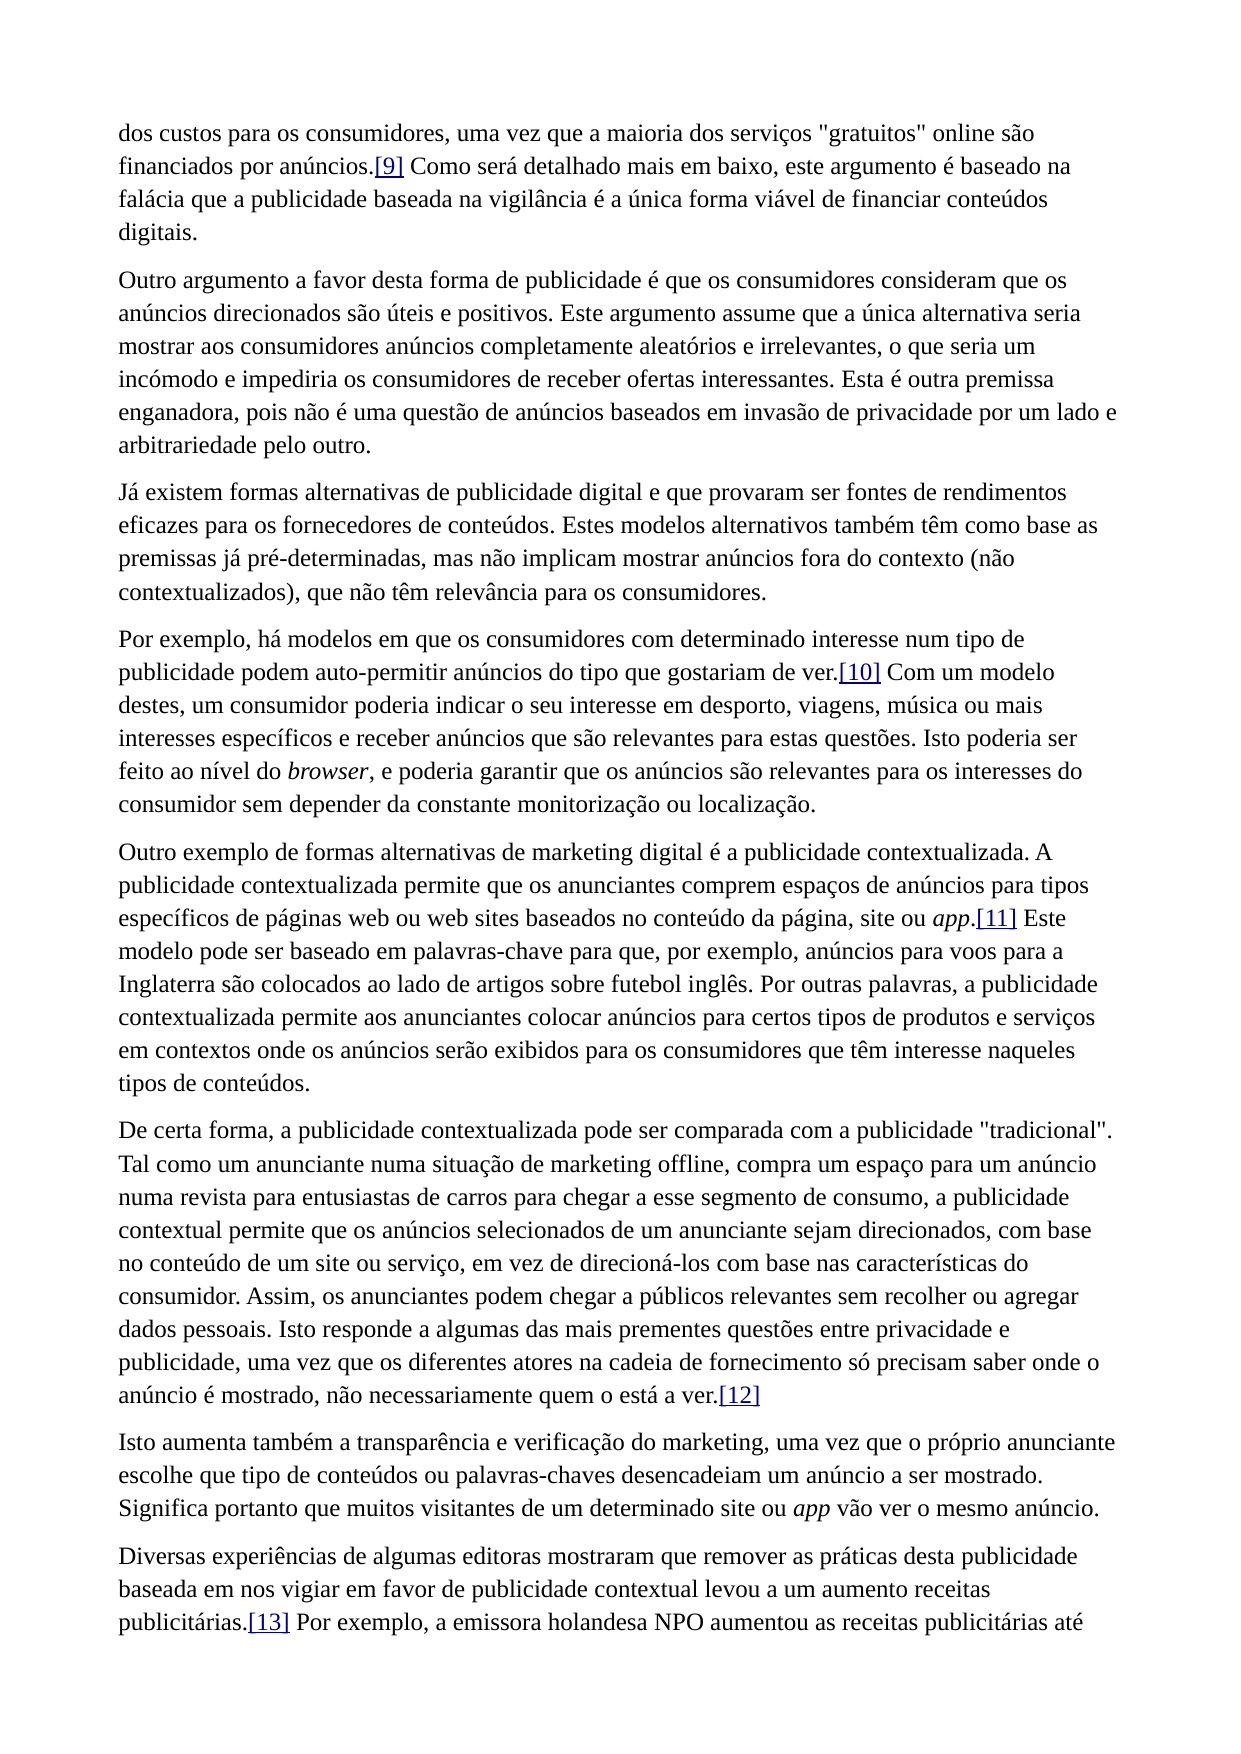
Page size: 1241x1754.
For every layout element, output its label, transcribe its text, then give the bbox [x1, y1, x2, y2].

text dos custos para os consumidores, uma vez que a maioria dos serviços "gratuitos" online são financiados por anúncios.[9] Como será detalhado mais em baixo, este argumento é baseado na falácia que a publicidade baseada na vigilância é a única forma viável de financiar conteúdos digitais. [118, 118, 1122, 246]
text Isto aumenta também a transparência e verificação do marketing, uma vez que o próprio anunciante escolhe que tipo de conteúdos ou palavras-chaves desencadeiam um anúncio a ser mostrado. Significa portanto que muitos visitantes de um determinado site ou app vão ver o mesmo anúncio. [118, 1427, 1122, 1522]
text Diversas experiências de algumas editoras mostraram que remover as práticas desta publicidade baseada em nos vigiar em favor de publicidade contextual levou a um aumento receitas publicitárias.[13] Por exemplo, a emissora holandesa NPO aumentou as receitas publicitárias até [118, 1541, 1122, 1636]
text Já existem formas alternativas de publicidade digital e que provaram ser fontes de rendimentos eficazes para os fornecedores de conteúdos. Estes modelos alternativos também têm como base as premissas já pré-determinadas, mas não implicam mostrar anúncios fora do contexto (não contextualizados), que não têm relevância para os consumidores. [118, 477, 1122, 605]
text Outro argumento a favor desta forma de publicidade é que os consumidores consideram que os anúncios direcionados são úteis e positivos. Este argumento assume que a única alternativa seria mostrar aos consumidores anúncios completamente aleatórios e irrelevantes, o que seria um incómodo e impediria os consumidores de receber ofertas interessantes. Esta é outra premissa enganadora, pois não é uma questão de anúncios baseados em invasão de privacidade por um lado e arbitrariedade pelo outro. [118, 265, 1122, 459]
text De certa forma, a publicidade contextualizada pode ser comparada com a publicidade "tradicional". Tal como um anunciante numa situação de marketing offline, compra um espaço para um anúncio numa revista para entusiastas de carros para chegar a esse segmento de consumo, a publicidade contextual permite que os anúncios selecionados de um anunciante sejam direcionados, com base no conteúdo de um site ou serviço, em vez de direcioná-los com base nas características do consumidor. Assim, os anunciantes podem chegar a públicos relevantes sem recolher ou agregar dados pessoais. Isto responde a algumas das mais prementes questões entre privacidade e publicidade, uma vez que os diferentes atores na cadeia de fornecimento só precisam saber onde o anúncio é mostrado, não necessariamente quem o está a ver.[12] [118, 1116, 1122, 1408]
text Por exemplo, há modelos em que os consumidores com determinado interesse num tipo de publicidade podem auto-permitir anúncios do tipo que gostariam de ver.[10] Com um modelo destes, um consumidor poderia indicar o seu interesse em desporto, viagens, música ou mais interesses específicos e receber anúncios que são relevantes para estas questões. Isto poderia ser feito ao nível do browser, e poderia garantir que os anúncios são relevantes para os interesses do consumidor sem depender da constante monitorização ou localização. [118, 624, 1122, 818]
text Outro exemplo de formas alternativas de marketing digital é a publicidade contextualizada. A publicidade contextualizada permite que os anunciantes comprem espaços de anúncios para tipos específicos de páginas web ou web sites baseados no conteúdo da página, site ou app.[11] Este modelo pode ser baseado em palavras-chave para que, por exemplo, anúncios para voos para a Inglaterra são colocados ao lado de artigos sobre futebol inglês. Por outras palavras, a publicidade contextualizada permite aos anunciantes colocar anúncios para certos tipos de produtos e serviços em contextos onde os anúncios serão exibidos para os consumidores que têm interesse naqueles tipos de conteúdos. [118, 837, 1122, 1097]
